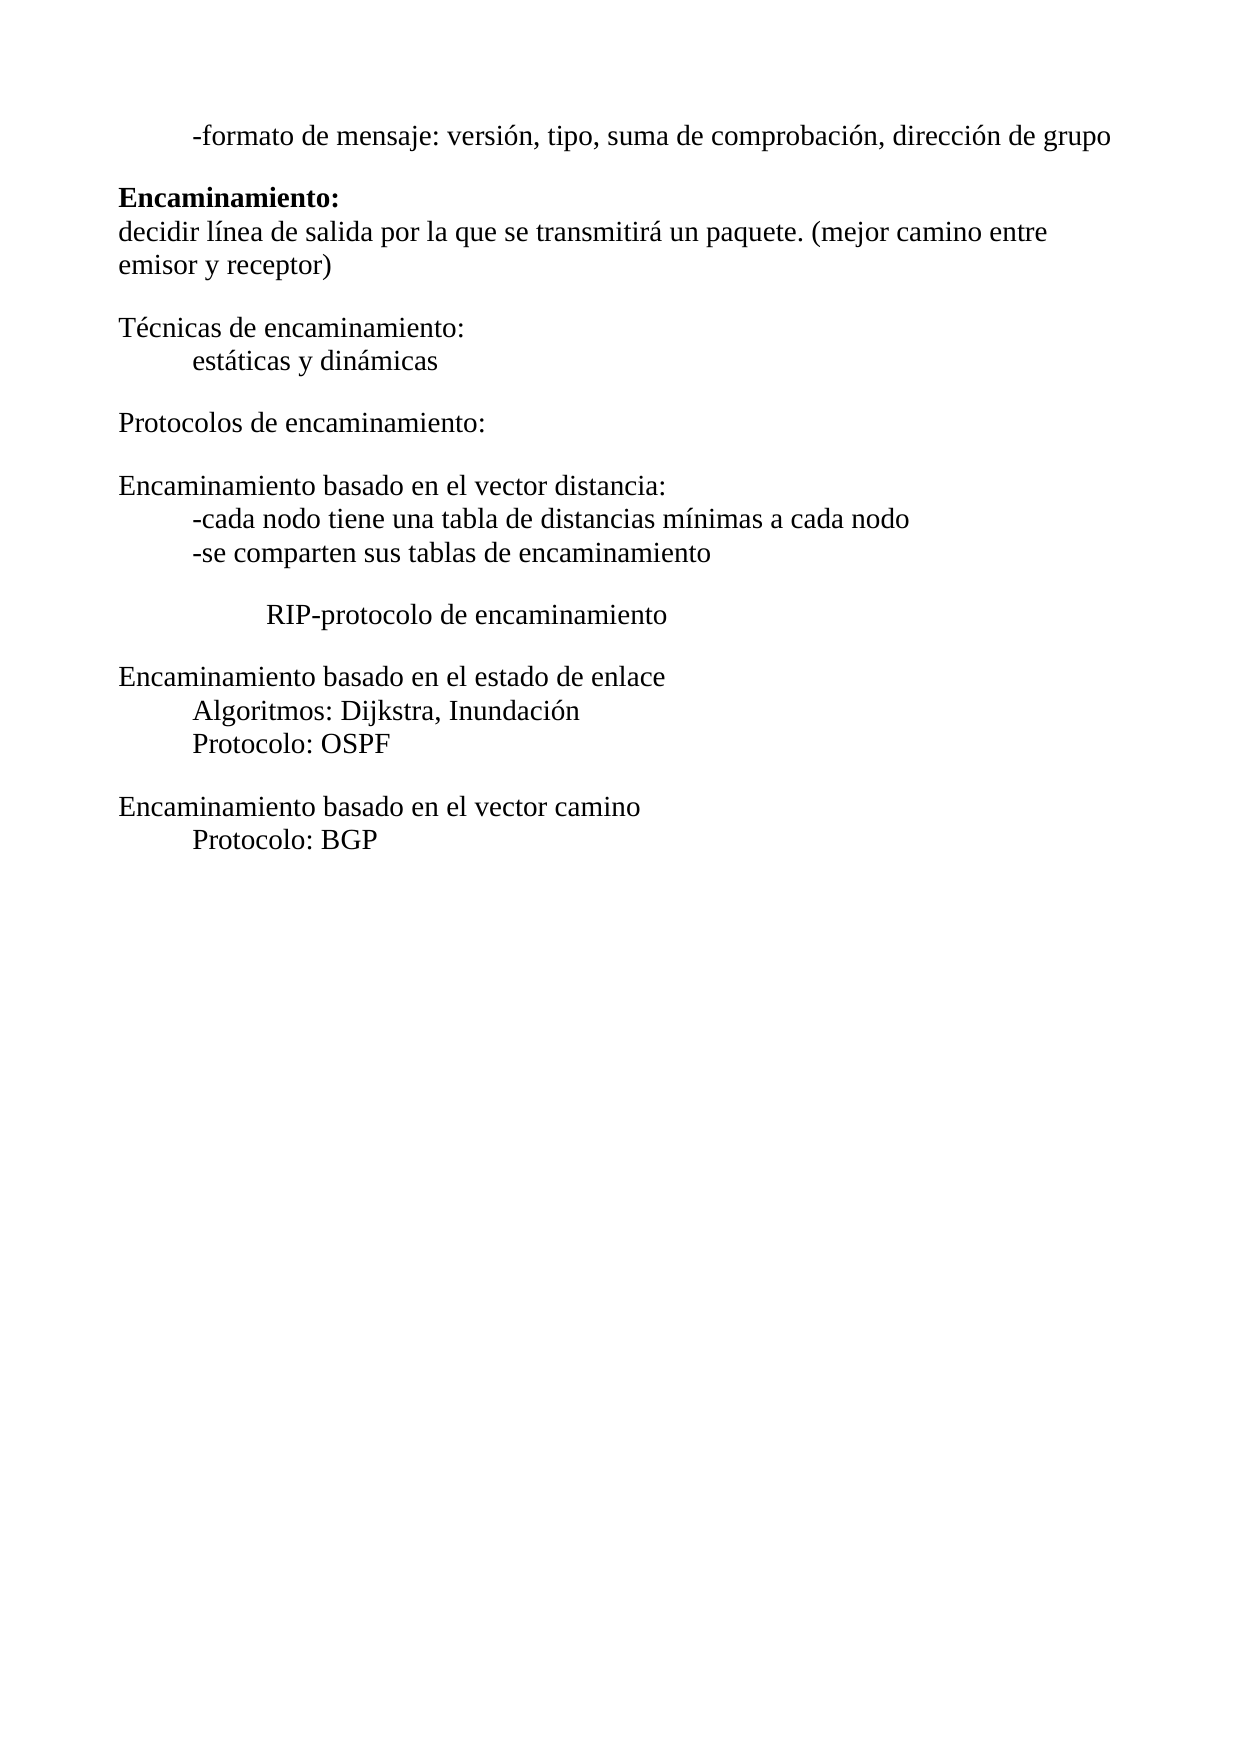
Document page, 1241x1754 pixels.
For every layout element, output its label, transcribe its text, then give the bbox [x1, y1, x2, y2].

text RIP-protocolo de encaminamiento [118, 597, 1122, 631]
text decidir línea de salida por la que se transmitirá un paquete. (mejor camino entre emisor y receptor) [118, 214, 1122, 281]
text Encaminamiento basado en el vector distancia: [118, 468, 1122, 501]
text -formato de mensaje: versión, tipo, suma de comprobación, dirección de grupo [118, 118, 1122, 152]
text Técnicas de encaminamiento: [118, 310, 1122, 343]
text -cada nodo tiene una tabla de distancias mínimas a cada nodo [118, 501, 1122, 535]
text Encaminamiento: [118, 180, 1122, 214]
text Algoritmos: Dijkstra, Inundación [118, 693, 1122, 727]
text estáticas y dinámicas [118, 343, 1122, 377]
text Protocolos de encaminamiento: [118, 406, 1122, 439]
text Protocolo: BGP [118, 822, 1122, 856]
text Encaminamiento basado en el vector camino [118, 789, 1122, 822]
text Protocolo: OSPF [118, 727, 1122, 760]
text -se comparten sus tablas de encaminamiento [118, 535, 1122, 568]
text Encaminamiento basado en el estado de enlace [118, 659, 1122, 693]
